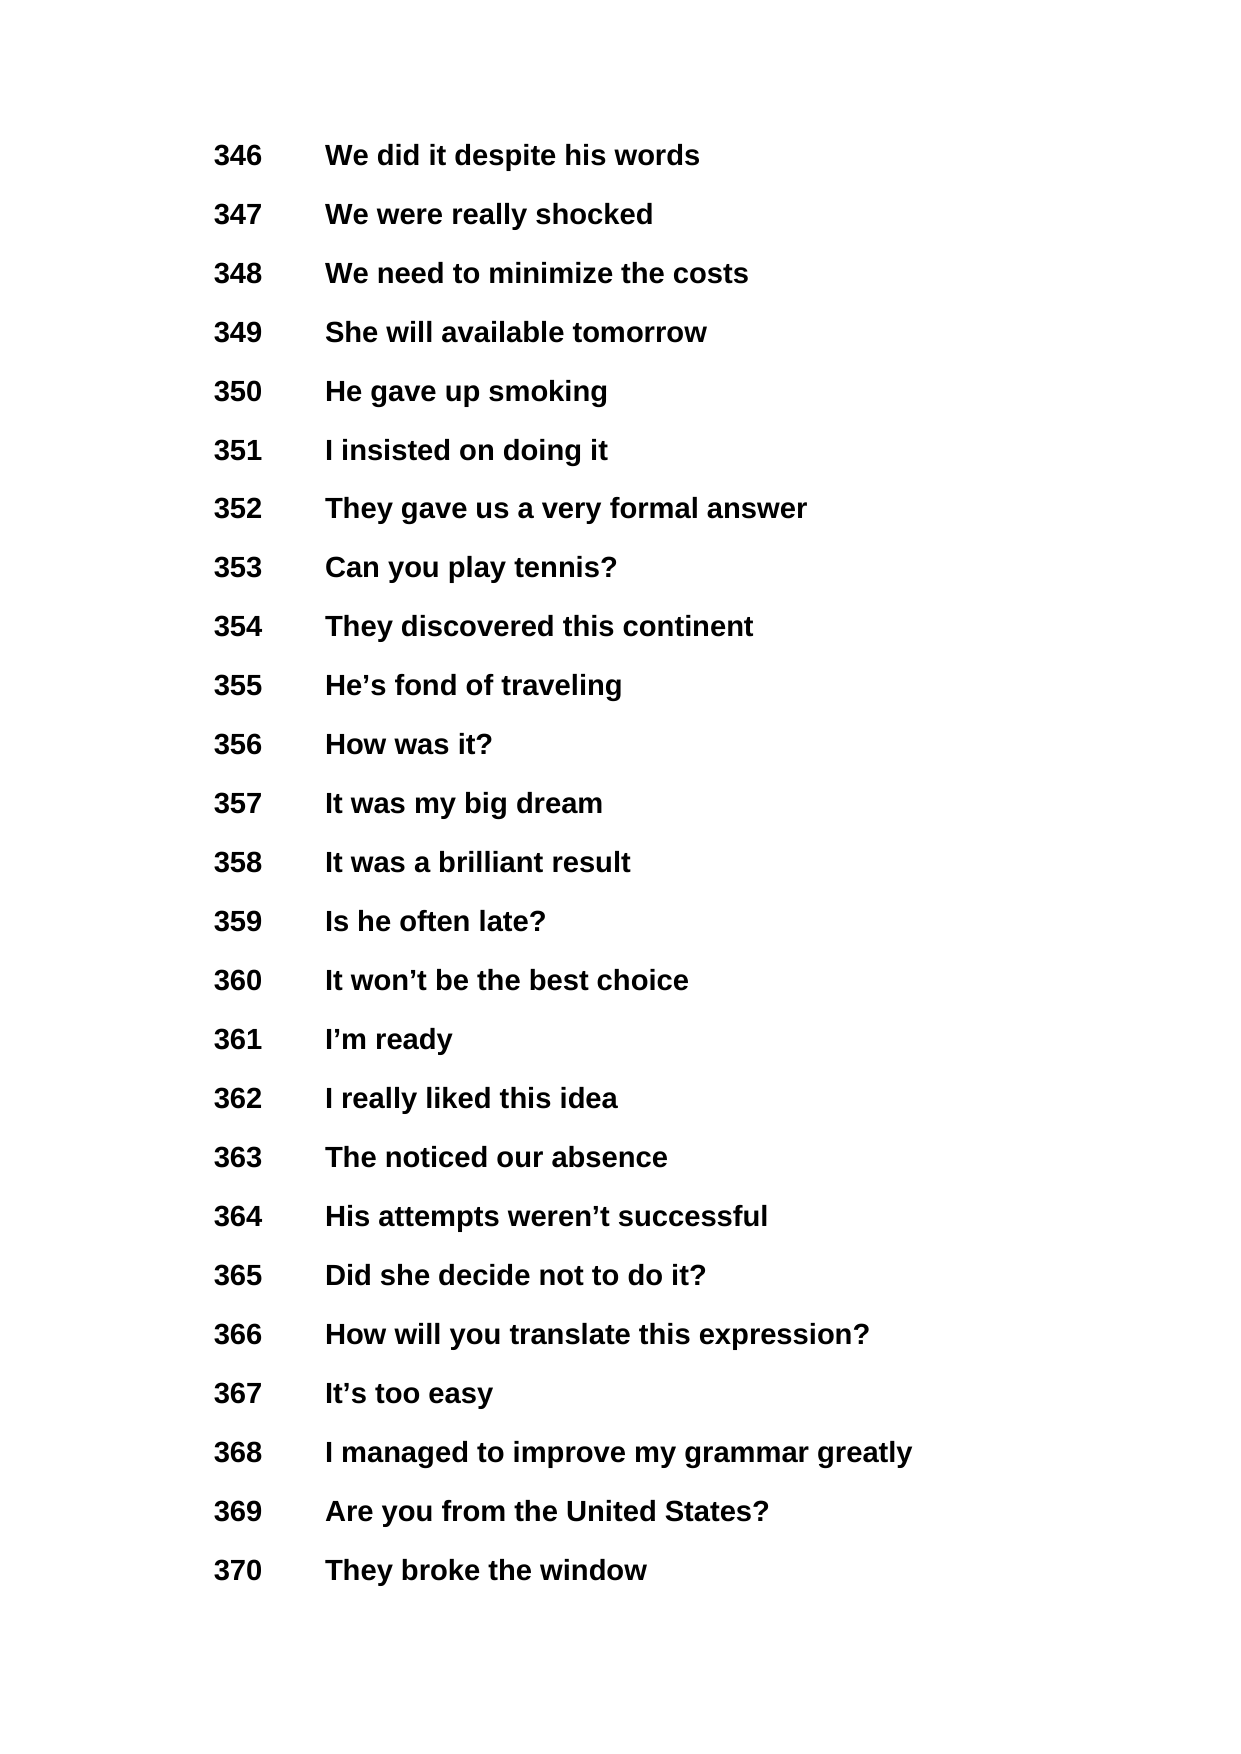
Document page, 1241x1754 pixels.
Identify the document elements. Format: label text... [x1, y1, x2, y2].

list They gave us a very formal answer [213, 472, 1152, 531]
list Are you from the United States? [213, 1474, 1152, 1533]
list It’s too easy [213, 1356, 1152, 1415]
list We need to minimize the costs [213, 236, 1152, 295]
list Did she decide not to do it? [213, 1238, 1152, 1297]
list I’m ready [213, 1002, 1152, 1061]
list We were really shocked [213, 177, 1152, 236]
list I managed to improve my grammar greatly [213, 1415, 1152, 1474]
list It won’t be the best choice [213, 943, 1152, 1002]
list It was my big dream [213, 767, 1152, 826]
list Is he often late? [213, 884, 1152, 943]
list She will available tomorrow [213, 295, 1152, 354]
list It was a brilliant result [213, 826, 1152, 884]
list He gave up smoking [213, 354, 1152, 413]
list The noticed our absence [213, 1120, 1152, 1179]
list We did it despite his words [213, 118, 1152, 177]
list He’s fond of traveling [213, 649, 1152, 708]
list How will you translate this expression? [213, 1297, 1152, 1356]
list They discovered this continent [213, 590, 1152, 649]
list How was it? [213, 708, 1152, 767]
list They broke the window [213, 1533, 1152, 1592]
list I really liked this idea [213, 1061, 1152, 1120]
list His attempts weren’t successful [213, 1179, 1152, 1238]
list Can you play tennis? [213, 531, 1152, 590]
list I insisted on doing it [213, 413, 1152, 472]
